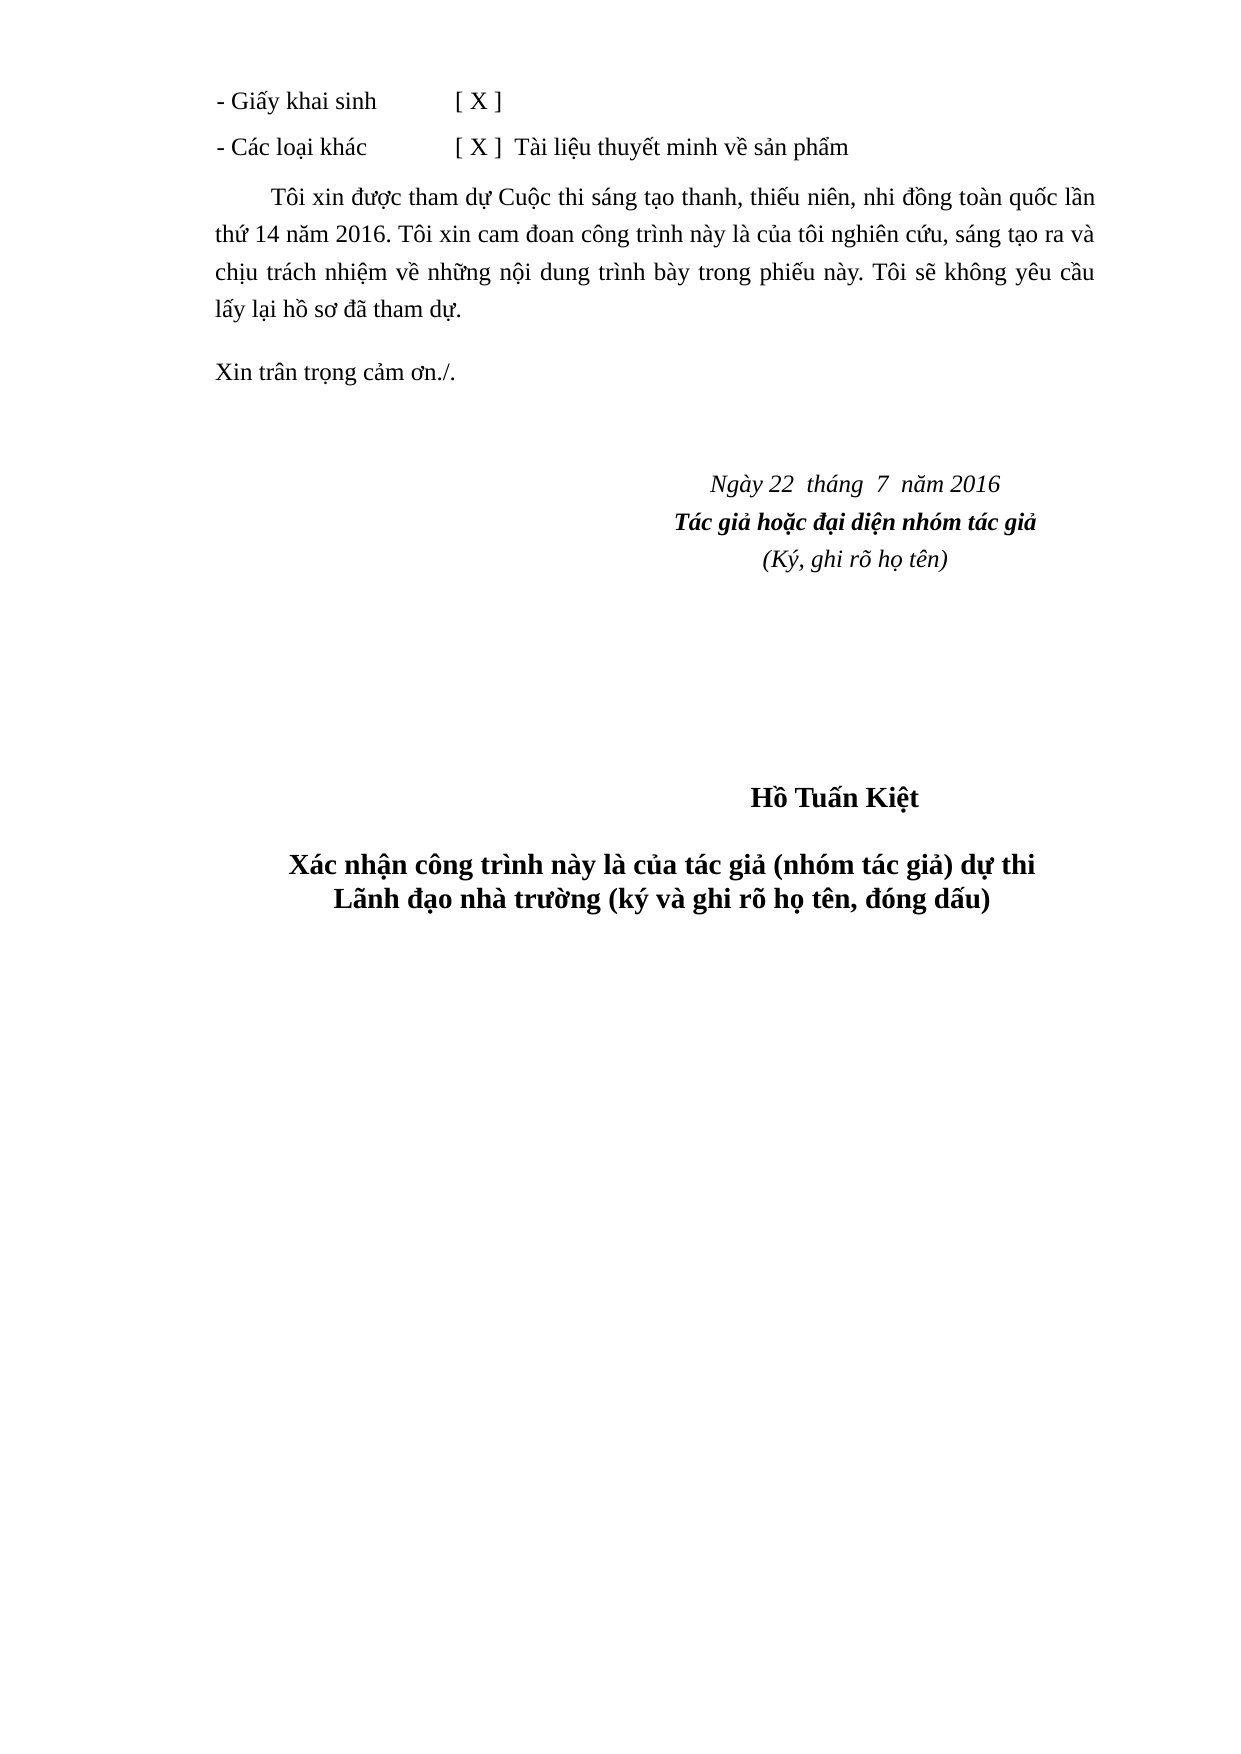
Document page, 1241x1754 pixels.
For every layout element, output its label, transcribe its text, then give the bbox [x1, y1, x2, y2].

table_header [160, 450, 602, 575]
text - Các loại khác [ X ] Tài liệu thuyết minh về sản phẩm [159, 125, 1097, 163]
text Xin trân trọng cảm ơn./. [159, 350, 1097, 388]
text Tôi xin được tham dự Cuộc thi sáng tạo thanh, thiếu niên, nhi đồng toàn quốc lần thứ 14 năm 2016. Tôi xin cam đoan công trình này là của tôi nghiên cứu, sáng tạo ra và chịu trách nhiệm về những nội dung trình bày trong phiếu này. Tôi sẽ không yêu cầu lấy lại hồ sơ đã tham dự. [215, 175, 1097, 325]
table_header Ngày 22 tháng 7 năm 2016 Tác giả hoặc đại diện nhóm tác giả (Ký, ghi rõ họ tên) [602, 450, 1108, 575]
text Xác nhận công trình này là của tác giả (nhóm tác giả) dự thi Lãnh đạo nhà trường (ký và ghi rõ họ tên, đóng dấu) [234, 847, 1097, 914]
text - Giấy khai sinh [ X ] [159, 79, 1097, 117]
text Hồ Tuấn Kiệt [234, 780, 1097, 814]
